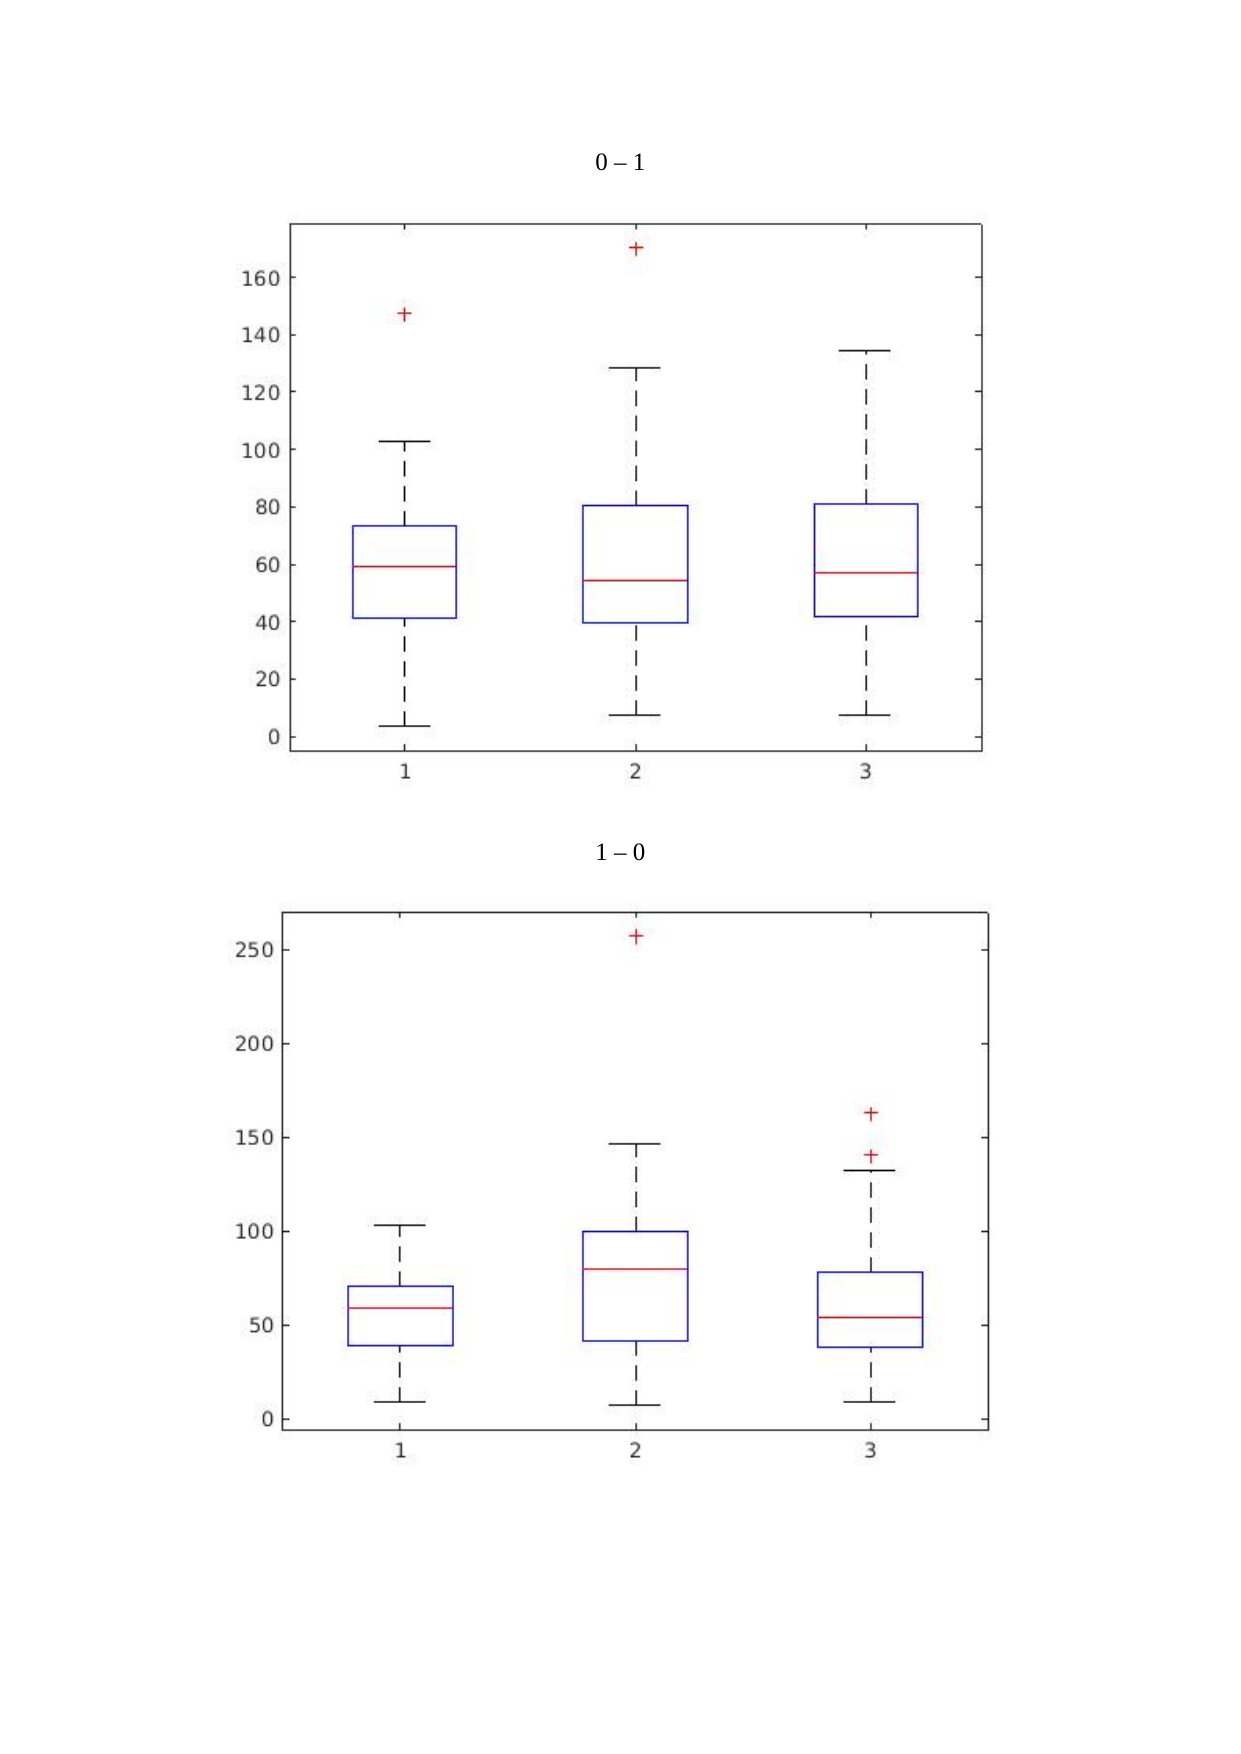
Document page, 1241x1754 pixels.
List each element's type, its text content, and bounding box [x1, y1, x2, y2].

picture [167, 865, 1074, 1500]
picture [174, 175, 1066, 821]
text 0 – 1 [118, 147, 1122, 176]
text 1 – 0 [118, 837, 1122, 866]
